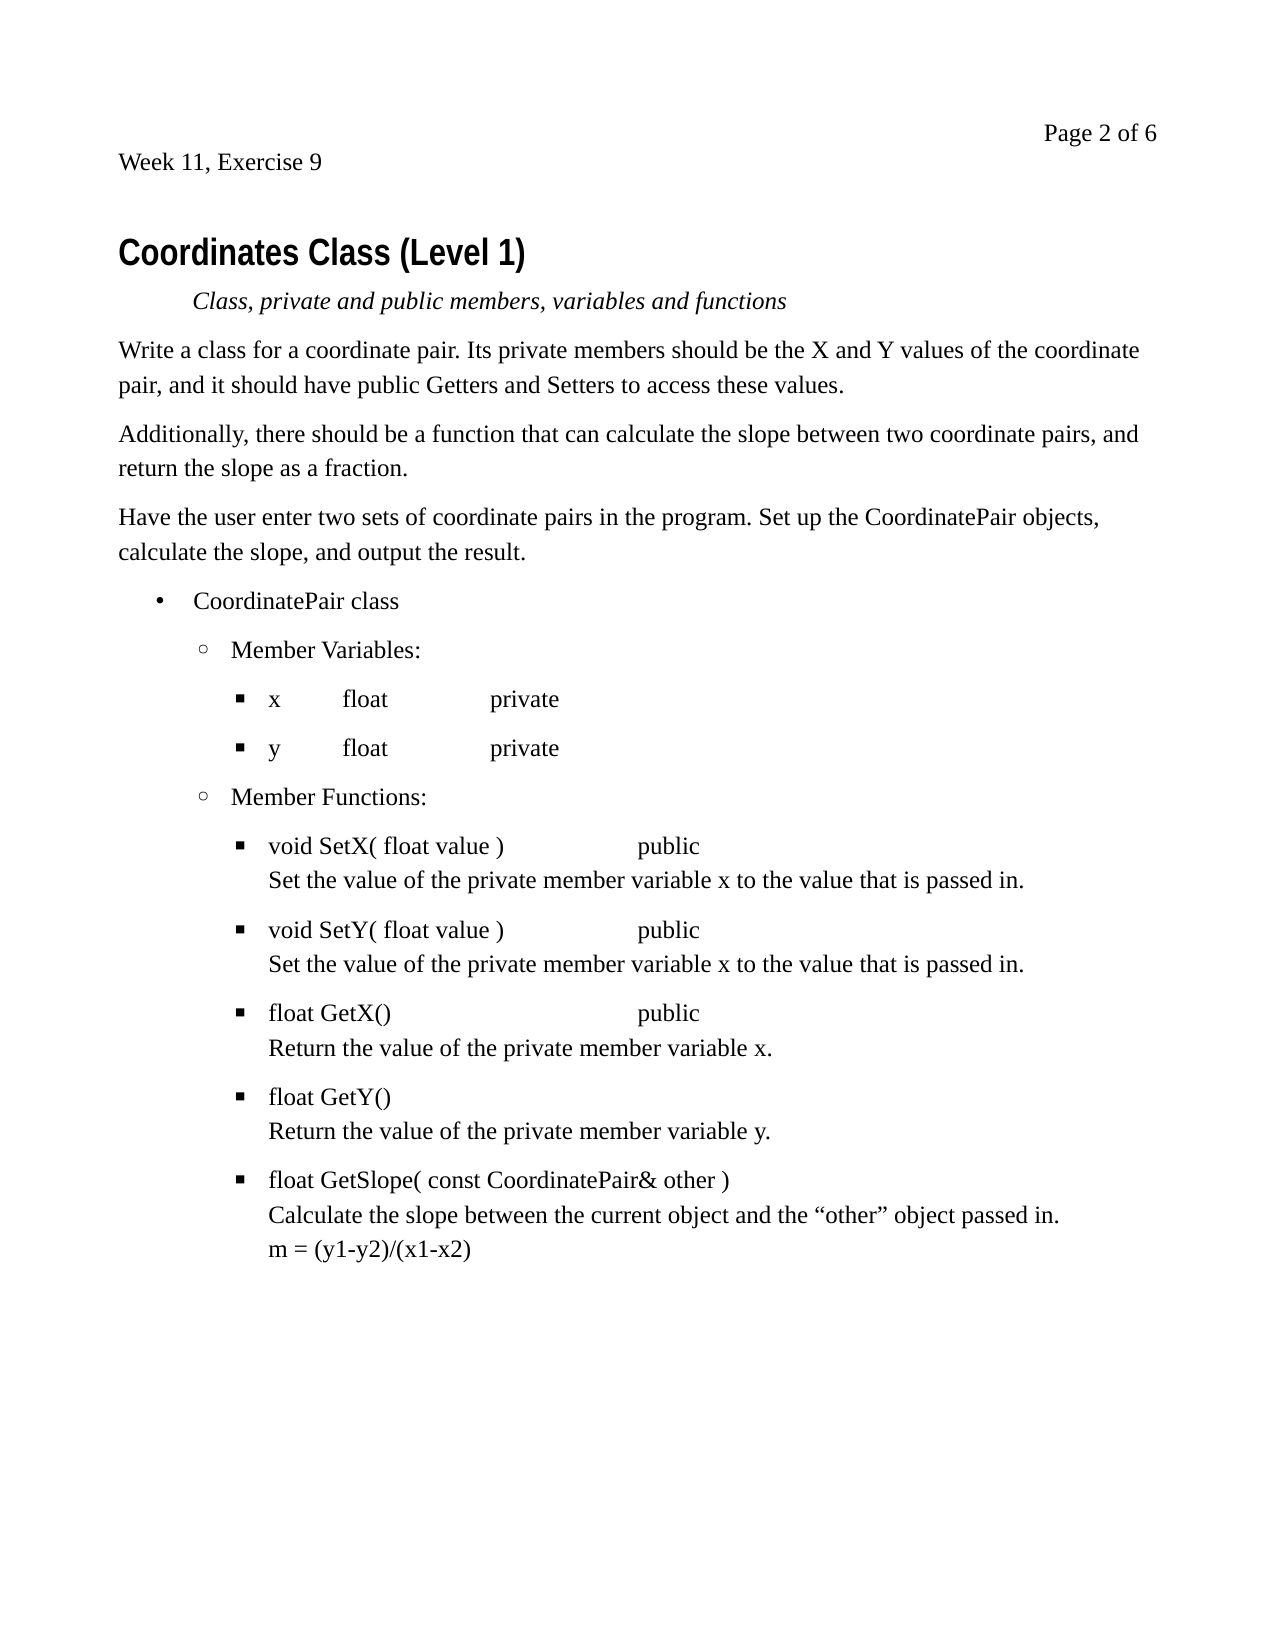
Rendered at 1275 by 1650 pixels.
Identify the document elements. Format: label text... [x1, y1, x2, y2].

list y float private [231, 733, 1157, 762]
list float GetSlope( const CoordinatePair& other ) Calculate the slope between the current object and the “other” object passed in. m = (y1-y2)/(x1-x2) [231, 1165, 1157, 1263]
list Member Variables: [193, 635, 1157, 664]
list float GetX() public Return the value of the private member variable x. [231, 998, 1157, 1061]
list void SetY( float value ) public Set the value of the private member variable x to the value that is passed in. [231, 915, 1157, 978]
list void SetX( float value ) public Set the value of the private member variable x to the value that is passed in. [231, 831, 1157, 894]
subtitle Coordinates Class (Level 1) [118, 230, 1157, 274]
text Additionally, there should be a function that can calculate the slope between two coordinate pairs, and return the slope as a fraction. [118, 419, 1157, 482]
text Class, private and public members, variables and functions [118, 286, 1157, 315]
list float GetY() Return the value of the private member variable y. [231, 1082, 1157, 1145]
list CoordinatePair class [156, 586, 1157, 614]
text Write a class for a coordinate pair. Its private members should be the X and Y values of the coordinate pair, and it should have public Getters and Setters to access these values. [118, 335, 1157, 398]
text Have the user enter two sets of coordinate pairs in the program. Set up the CoordinatePair objects, calculate the slope, and output the result. [118, 502, 1157, 566]
list x float private [231, 684, 1157, 713]
list Member Functions: [193, 782, 1157, 811]
